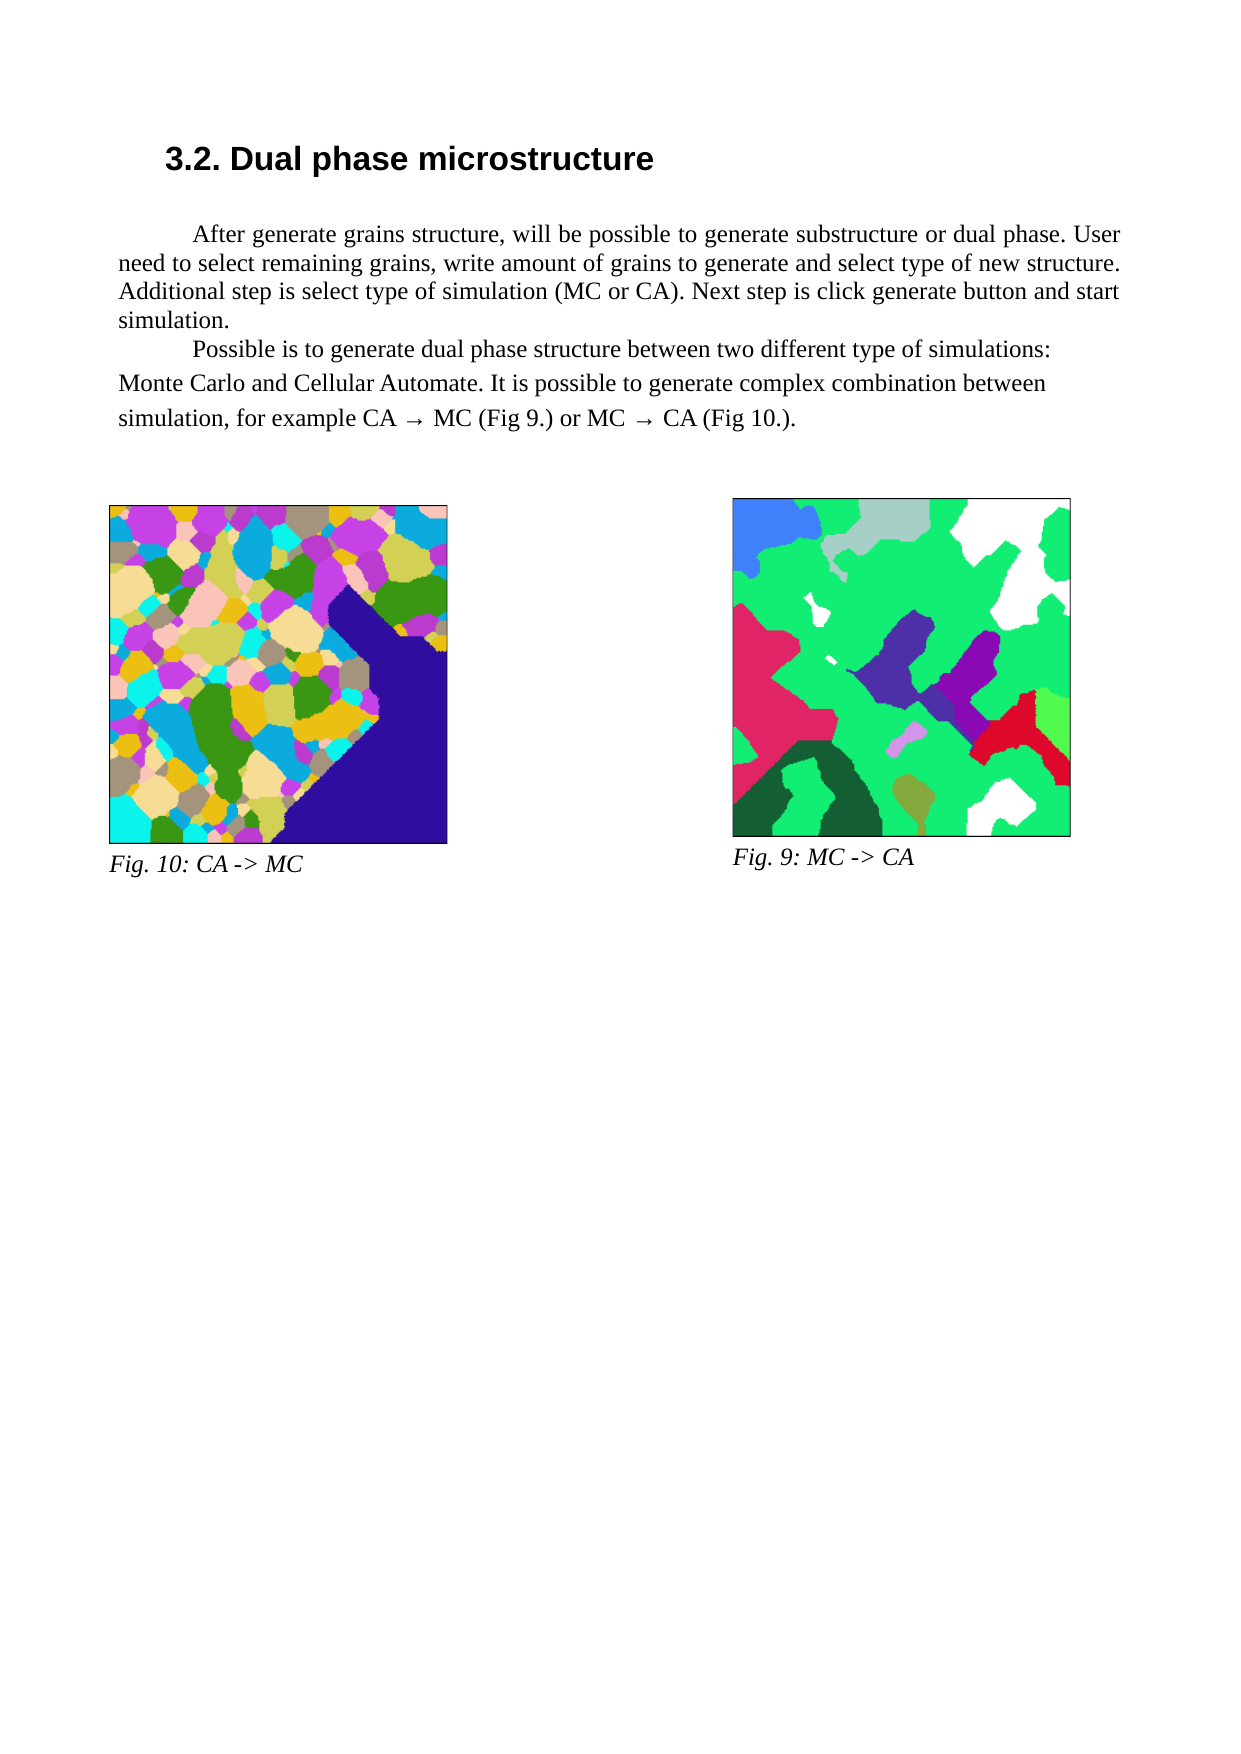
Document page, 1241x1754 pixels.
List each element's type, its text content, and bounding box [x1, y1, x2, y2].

picture [419, 505, 448, 518]
subtitle Dual phase microstructure [156, 139, 1122, 178]
picture [109, 505, 448, 844]
text Possible is to generate dual phase structure between two different type of simulations: Monte Carlo and Cellular Automate. It is possible to generate complex combination between simulation, for example CA → MC (Fig 9.) or MC → CA (Fig 10.). [118, 334, 1122, 432]
text Fig. 9: MC -> CA [733, 837, 1071, 871]
text Fig. 10: CA -> MC [109, 844, 447, 878]
text After generate grains structure, will be possible to generate substructure or dual phase. User need to select remaining grains, write amount of grains to generate and select type of new structure. Additional step is select type of simulation (MC or CA). Next step is click generate button and start simulation. [118, 219, 1122, 334]
picture [732, 498, 1071, 837]
